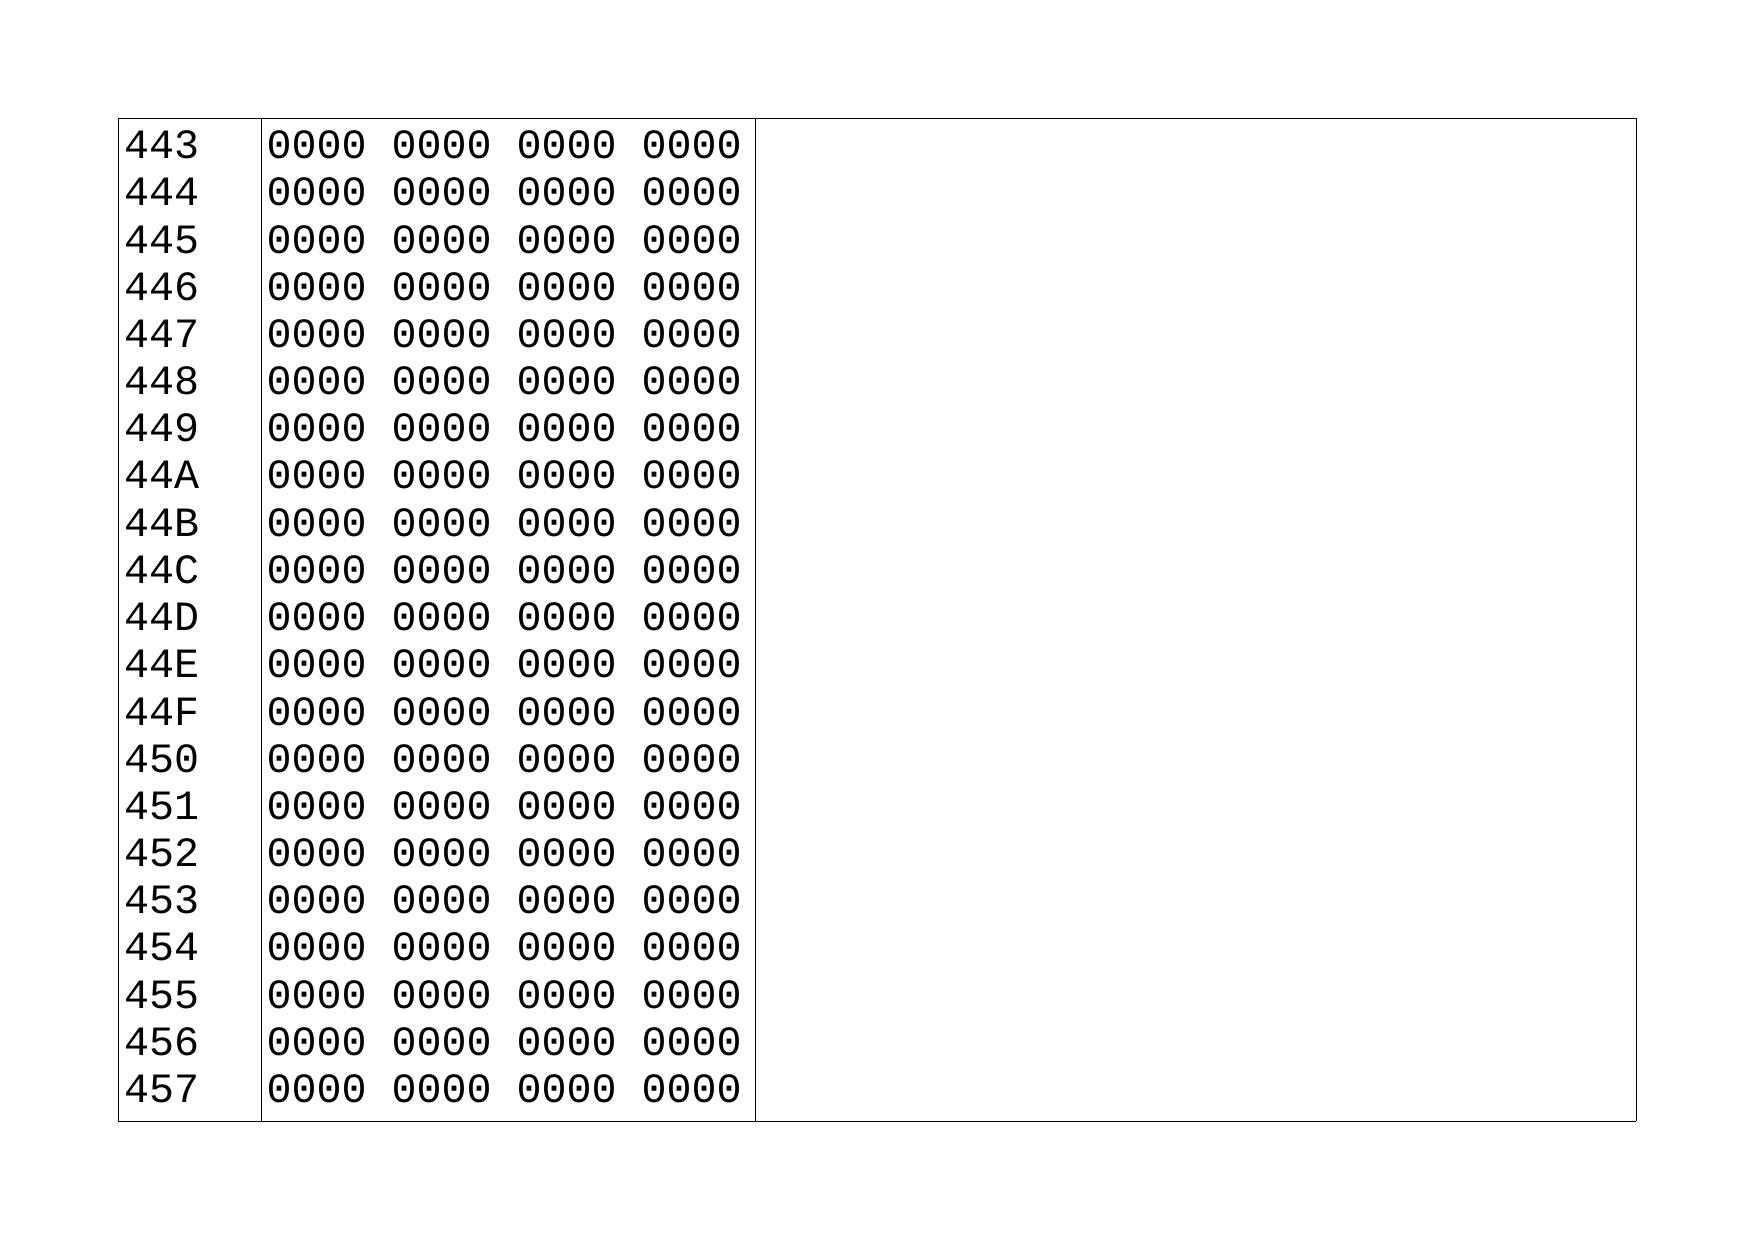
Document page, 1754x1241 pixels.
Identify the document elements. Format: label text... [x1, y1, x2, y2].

table_header 0000 0000 0000 0000 0000 0000 0000 0000 0000 0000 0000 0000 0000 0000 0000 0000 0000 0000 0000 0000 0000 0000 0000 0000 0000 0000 0000 0000 0000 0000 0000 0000 0000 0000 0000 0000 0000 0000 0000 0000 0000 0000 0000 0000 0000 0000 0000 0000 0000 0000 0000 0000 0000 0000 0000 0000 0000 0000 0000 0000 0000 0000 0000 0000 0000 0000 0000 0000 0000 0000 0000 0000 0000 0000 0000 0000 0000 0000 0000 0000 0000 0000 0000 0000 [262, 119, 755, 1121]
table_header 443 444 445 446 447 448 449 44A 44B 44C 44D 44E 44F 450 451 452 453 454 455 456 457 [119, 119, 261, 1121]
table_header [756, 119, 1636, 1121]
